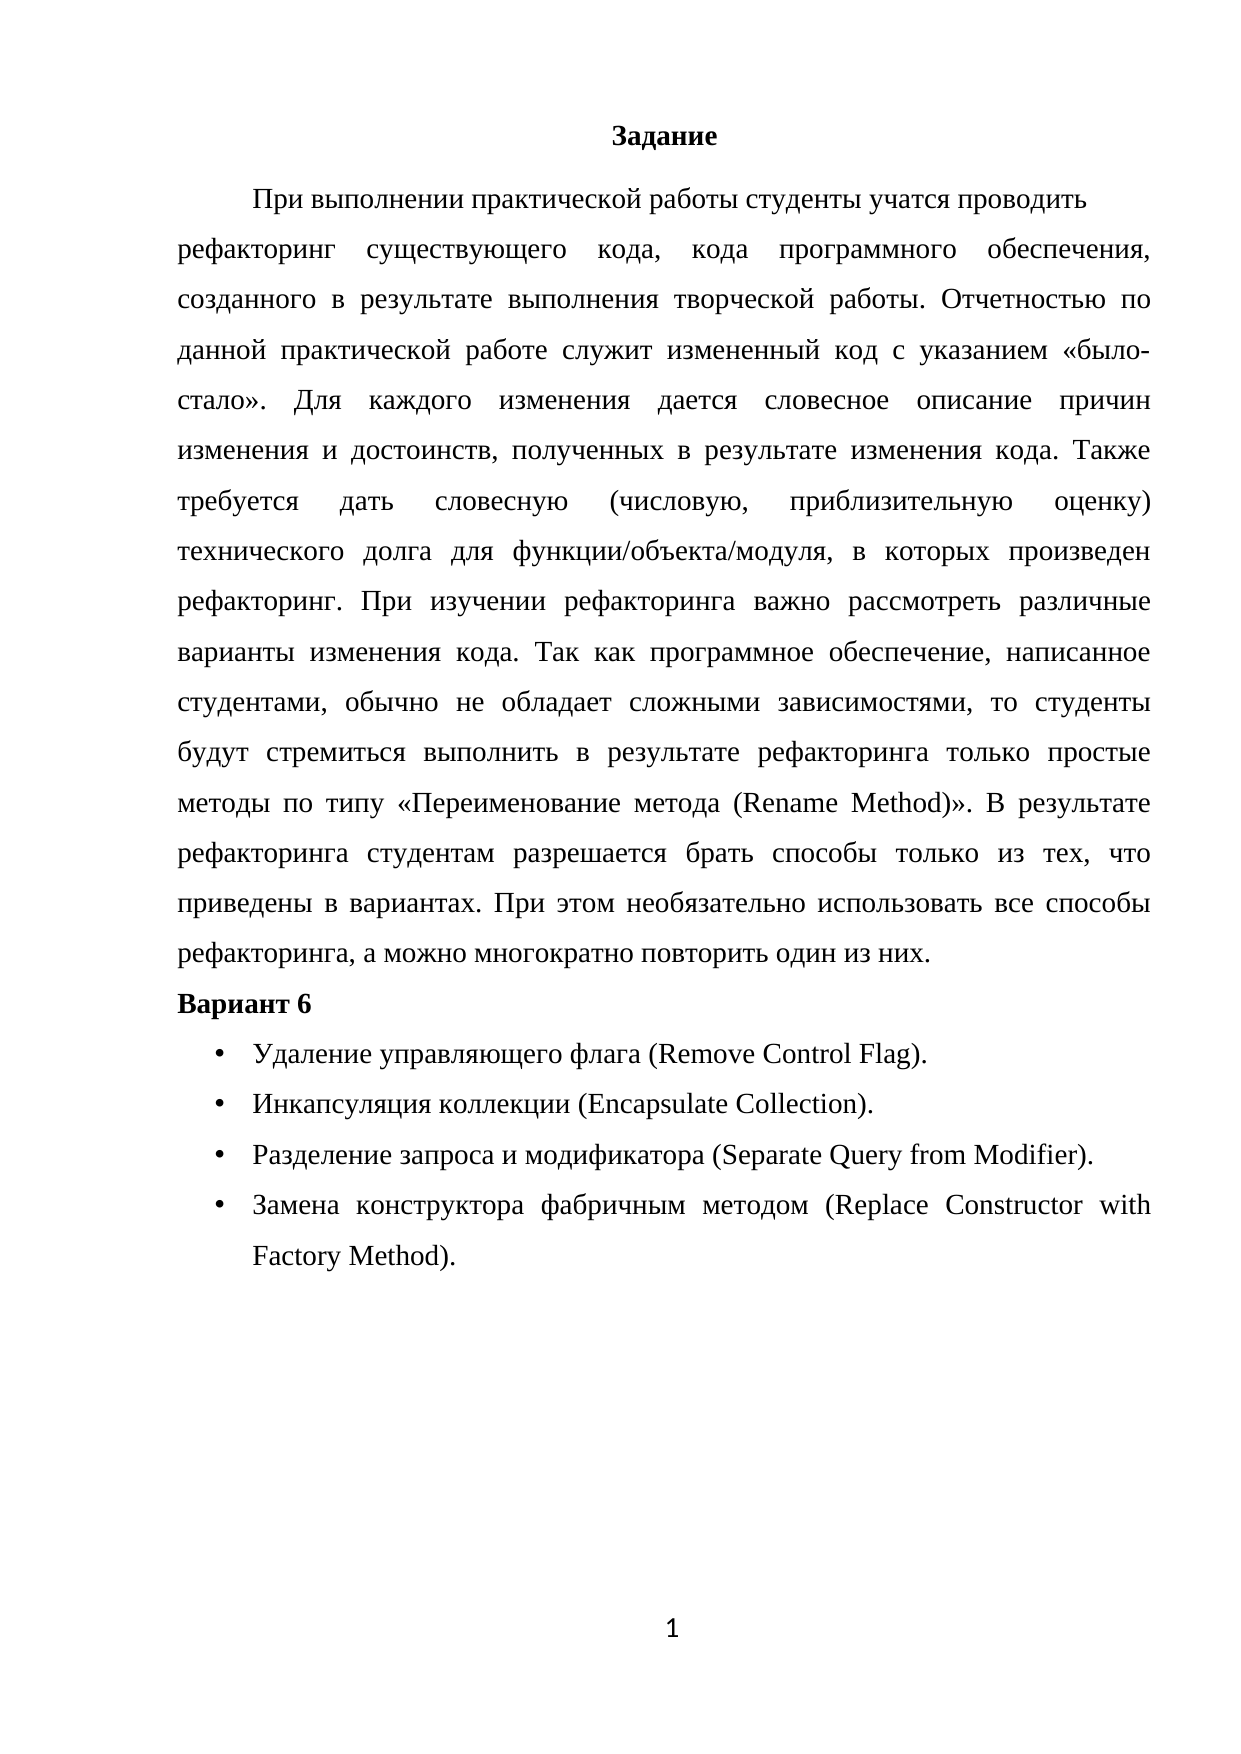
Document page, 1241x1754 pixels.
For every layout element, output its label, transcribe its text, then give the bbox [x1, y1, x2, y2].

list Инкапсуляция коллекции (Encapsulate Collection). [214, 1087, 1152, 1120]
text При выполнении практической работы студенты учатся проводить [177, 181, 1152, 214]
text Задание [177, 118, 1152, 152]
list Замена конструктора фабричным методом (Replace Constructor with Factory Method). [214, 1187, 1152, 1271]
text Вариант 6 [177, 986, 1152, 1019]
list Разделение запроса и модификатора (Separate Query from Modifier). [214, 1137, 1152, 1171]
text рефакторинг существующего кода, кода программного обеспечения, созданного в результате выполнения творческой работы. Отчетностью по данной практической работе служит измененный код с указанием «было-стало». Для каждого изменения дается словесное описание причин изменения и достоинств, полученных в результате изменения кода. Также требуется дать словесную (числовую, приблизительную оценку) технического долга для функции/объекта/модуля, в которых произведен рефакторинг. При изучении рефакторинга важно рассмотреть различные варианты изменения кода. Так как программное обеспечение, написанное студентами, обычно не обладает сложными зависимостями, то студенты будут стремиться выполнить в результате рефакторинга только простые методы по типу «Переименование метода (Rename Method)». В результате рефакторинга студентам разрешается брать способы только из тех, что приведены в вариантах. При этом необязательно использовать все способы рефакторинга, а можно многократно повторить один из них. [177, 231, 1152, 969]
list Удаление управляющего флага (Remove Control Flag). [214, 1036, 1152, 1070]
